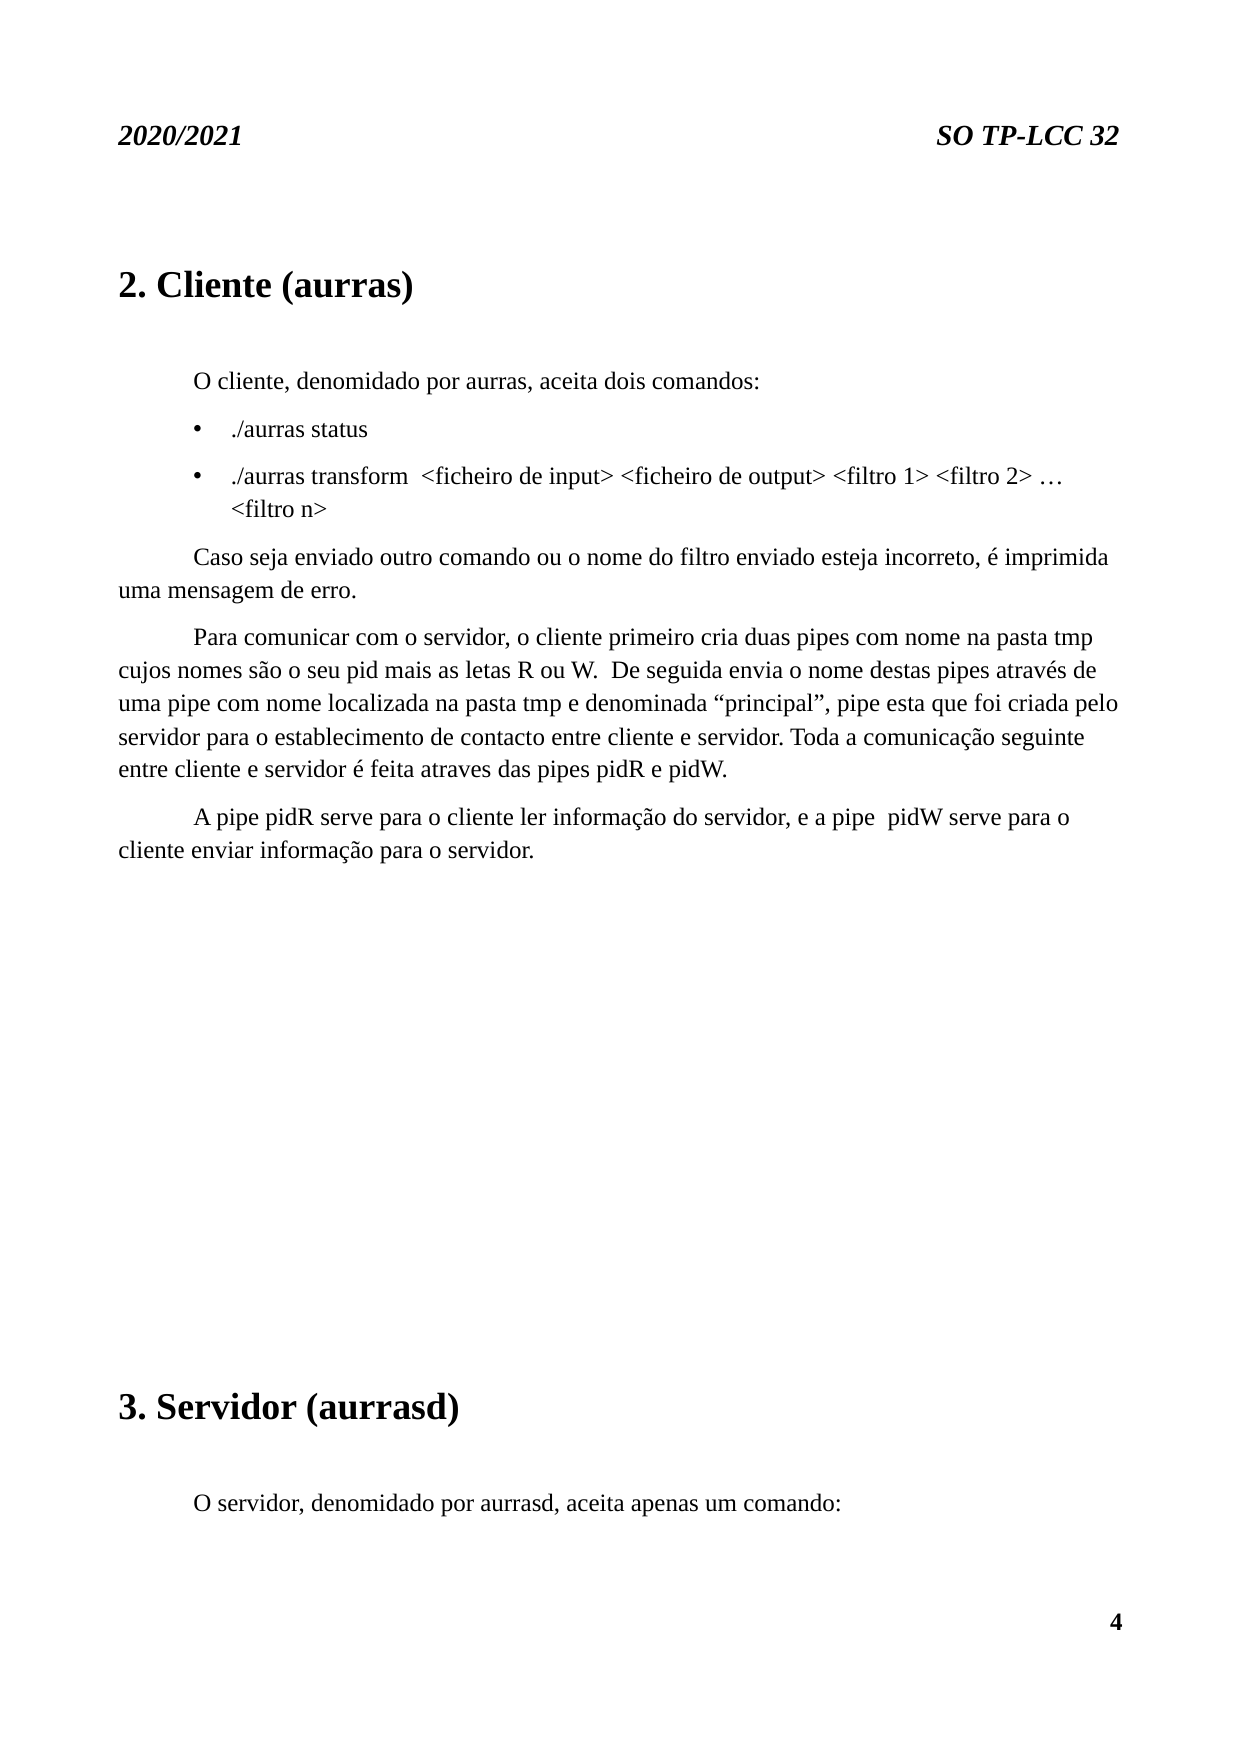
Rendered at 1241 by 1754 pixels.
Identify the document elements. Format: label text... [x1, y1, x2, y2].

list ./aurras status [193, 414, 1122, 442]
list ./aurras transform <ficheiro de input> <ficheiro de output> <filtro 1> <filtro 2> … <filtro n> [193, 461, 1122, 523]
text O servidor, denomidado por aurrasd, aceita apenas um comando: [118, 1488, 1122, 1516]
text Para comunicar com o servidor, o cliente primeiro cria duas pipes com nome na pasta tmp cujos nomes são o seu pid mais as letas R ou W. De seguida envia o nome destas pipes através de uma pipe com nome localizada na pasta tmp e denominada “principal”, pipe esta que foi criada pelo servidor para o establecimento de contacto entre cliente e servidor. Toda a comunicação seguinte entre cliente e servidor é feita atraves das pipes pidR e pidW. [118, 622, 1122, 783]
subtitle 2. Cliente (aurras) [118, 262, 1122, 306]
subtitle 3. Servidor (aurrasd) [118, 1384, 1122, 1427]
text A pipe pidR serve para o cliente ler informação do servidor, e a pipe pidW serve para o cliente enviar informação para o servidor. [118, 802, 1122, 864]
text O cliente, denomidado por aurras, aceita dois comandos: [118, 366, 1122, 395]
text Caso seja enviado outro comando ou o nome do filtro enviado esteja incorreto, é imprimida uma mensagem de erro. [118, 542, 1122, 604]
